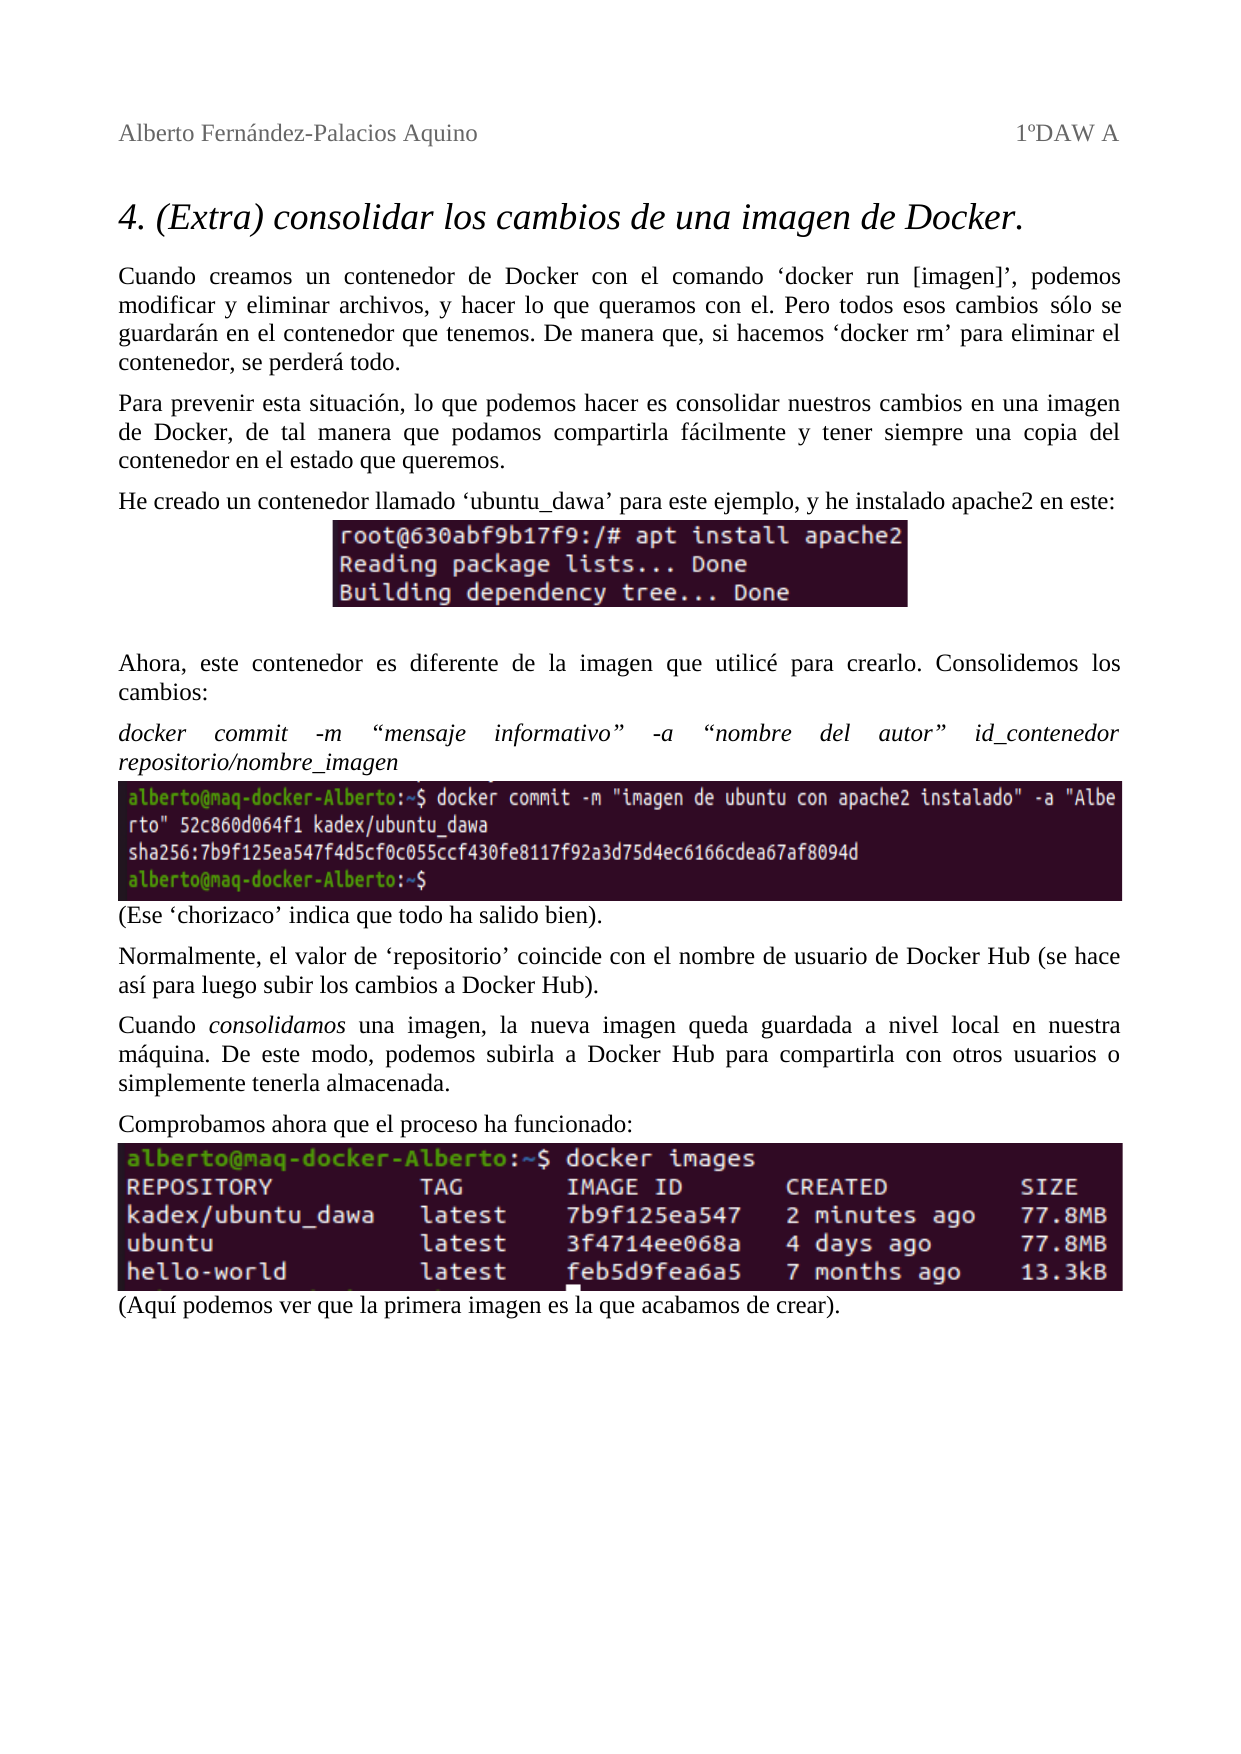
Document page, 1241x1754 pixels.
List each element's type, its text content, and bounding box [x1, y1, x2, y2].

text Cuando creamos un contenedor de Docker con el comando ‘docker run [imagen]’, podemos modificar y eliminar archivos, y hacer lo que queramos con el. Pero todos esos cambios sólo se guardarán en el contenedor que tenemos. De manera que, si hacemos ‘docker rm’ para eliminar el contenedor, se perderá todo. [118, 261, 1122, 376]
text docker commit -m “mensaje informativo” -a “nombre del autor” id_contenedor repositorio/nombre_imagen [118, 718, 1122, 775]
text (Ese ‘chorizaco’ indica que todo ha salido bien). [118, 901, 1122, 929]
text Para prevenir esta situación, lo que podemos hacer es consolidar nuestros cambios en una imagen de Docker, de tal manera que podamos compartirla fácilmente y tener siempre una copia del contenedor en el estado que queremos. [118, 388, 1122, 474]
picture [118, 781, 1123, 901]
picture [117, 1143, 1123, 1291]
text Ahora, este contenedor es diferente de la imagen que utilicé para crearlo. Consolidemos los cambios: [118, 648, 1122, 706]
picture [332, 520, 908, 607]
text Cuando consolidamos una imagen, la nueva imagen queda guardada a nivel local en nuestra máquina. De este modo, podemos subirla a Docker Hub para compartirla con otros usuarios o simplemente tenerla almacenada. [118, 1011, 1122, 1097]
text Comprobamos ahora que el proceso ha funcionado: [118, 1109, 1122, 1137]
text He creado un contenedor llamado ‘ubuntu_dawa’ para este ejemplo, y he instalado apache2 en este: [118, 486, 1122, 515]
text 4. (Extra) consolidar los cambios de una imagen de Docker. [118, 194, 1122, 237]
text Normalmente, el valor de ‘repositorio’ coincide con el nombre de usuario de Docker Hub (se hace así para luego subir los cambios a Docker Hub). [118, 941, 1122, 999]
text (Aquí podemos ver que la primera imagen es la que acabamos de crear). [118, 1291, 1122, 1319]
